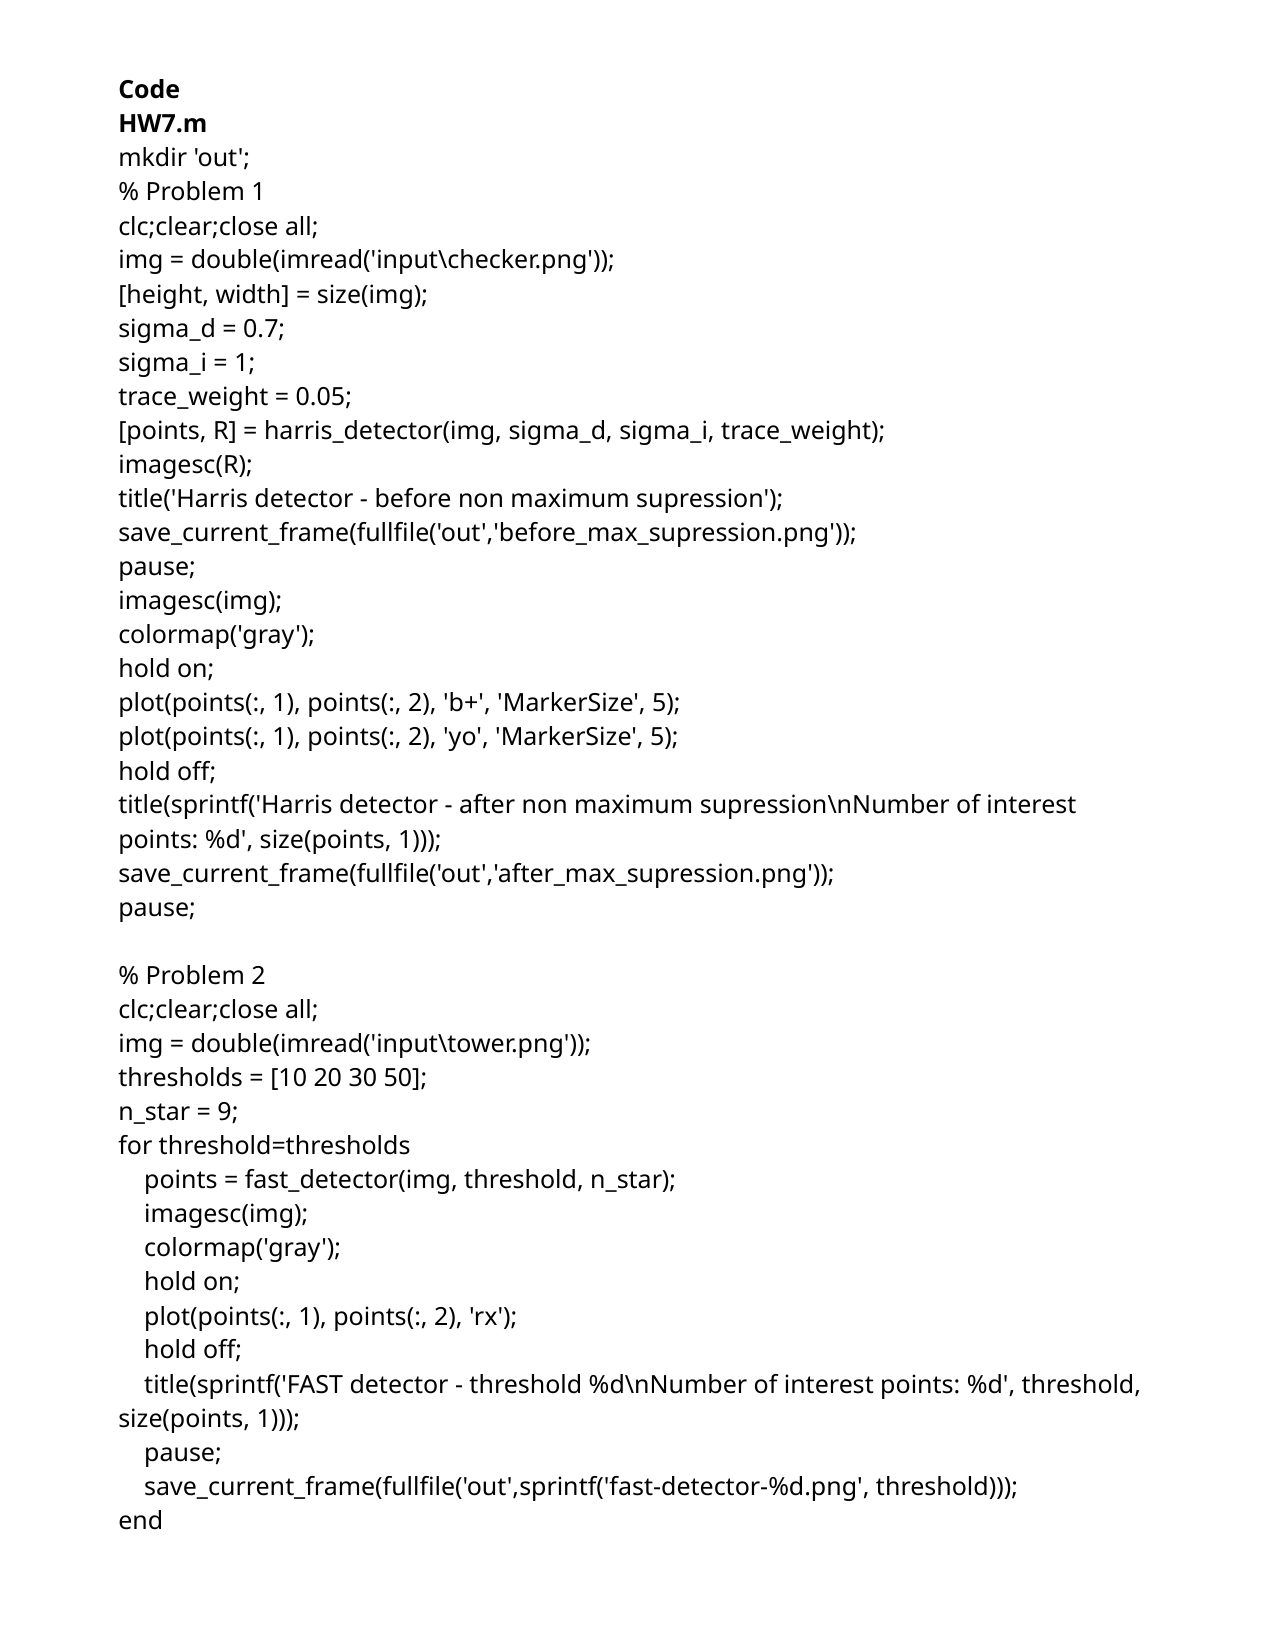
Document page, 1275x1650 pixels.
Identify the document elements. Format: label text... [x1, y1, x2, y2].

text clc;clear;close all; [118, 208, 1157, 242]
text hold on; [118, 1264, 1157, 1298]
text save_current_frame(fullfile('out',sprintf('fast-detector-%d.png', threshold))); [118, 1468, 1157, 1502]
text thresholds = [10 20 30 50]; [118, 1060, 1157, 1094]
text % Problem 1 [118, 174, 1157, 208]
text imagesc(img); [118, 1196, 1157, 1230]
text save_current_frame(fullfile('out','after_max_supression.png')); [118, 855, 1157, 889]
text img = double(imread('input\tower.png')); [118, 1026, 1157, 1060]
text [height, width] = size(img); [118, 276, 1157, 310]
text hold on; [118, 651, 1157, 685]
text hold off; [118, 1332, 1157, 1366]
text plot(points(:, 1), points(:, 2), 'b+', 'MarkerSize', 5); [118, 685, 1157, 719]
text title(sprintf('FAST detector - threshold %d\nNumber of interest points: %d', threshold, size(points, 1))); [118, 1366, 1157, 1434]
text pause; [118, 549, 1157, 583]
text imagesc(R); [118, 447, 1157, 481]
text imagesc(img); [118, 583, 1157, 617]
text pause; [118, 889, 1157, 923]
text HW7.m [118, 106, 1157, 140]
text mkdir 'out'; [118, 140, 1157, 174]
text % Problem 2 [118, 957, 1157, 992]
text clc;clear;close all; [118, 992, 1157, 1026]
text plot(points(:, 1), points(:, 2), 'yo', 'MarkerSize', 5); [118, 719, 1157, 753]
text pause; [118, 1434, 1157, 1468]
text Code [118, 72, 1157, 106]
text colormap('gray'); [118, 617, 1157, 651]
text points = fast_detector(img, threshold, n_star); [118, 1162, 1157, 1196]
text hold off; [118, 753, 1157, 787]
text save_current_frame(fullfile('out','before_max_supression.png')); [118, 515, 1157, 549]
text title('Harris detector - before non maximum supression'); [118, 481, 1157, 515]
text colormap('gray'); [118, 1230, 1157, 1264]
text trace_weight = 0.05; [118, 378, 1157, 412]
text [points, R] = harris_detector(img, sigma_d, sigma_i, trace_weight); [118, 412, 1157, 447]
text sigma_d = 0.7; [118, 310, 1157, 344]
text for threshold=thresholds [118, 1128, 1157, 1162]
text n_star = 9; [118, 1094, 1157, 1128]
text sigma_i = 1; [118, 344, 1157, 378]
text title(sprintf('Harris detector - after non maximum supression\nNumber of interest points: %d', size(points, 1))); [118, 787, 1157, 855]
text end [118, 1502, 1157, 1537]
text img = double(imread('input\checker.png')); [118, 242, 1157, 276]
text plot(points(:, 1), points(:, 2), 'rx'); [118, 1298, 1157, 1332]
